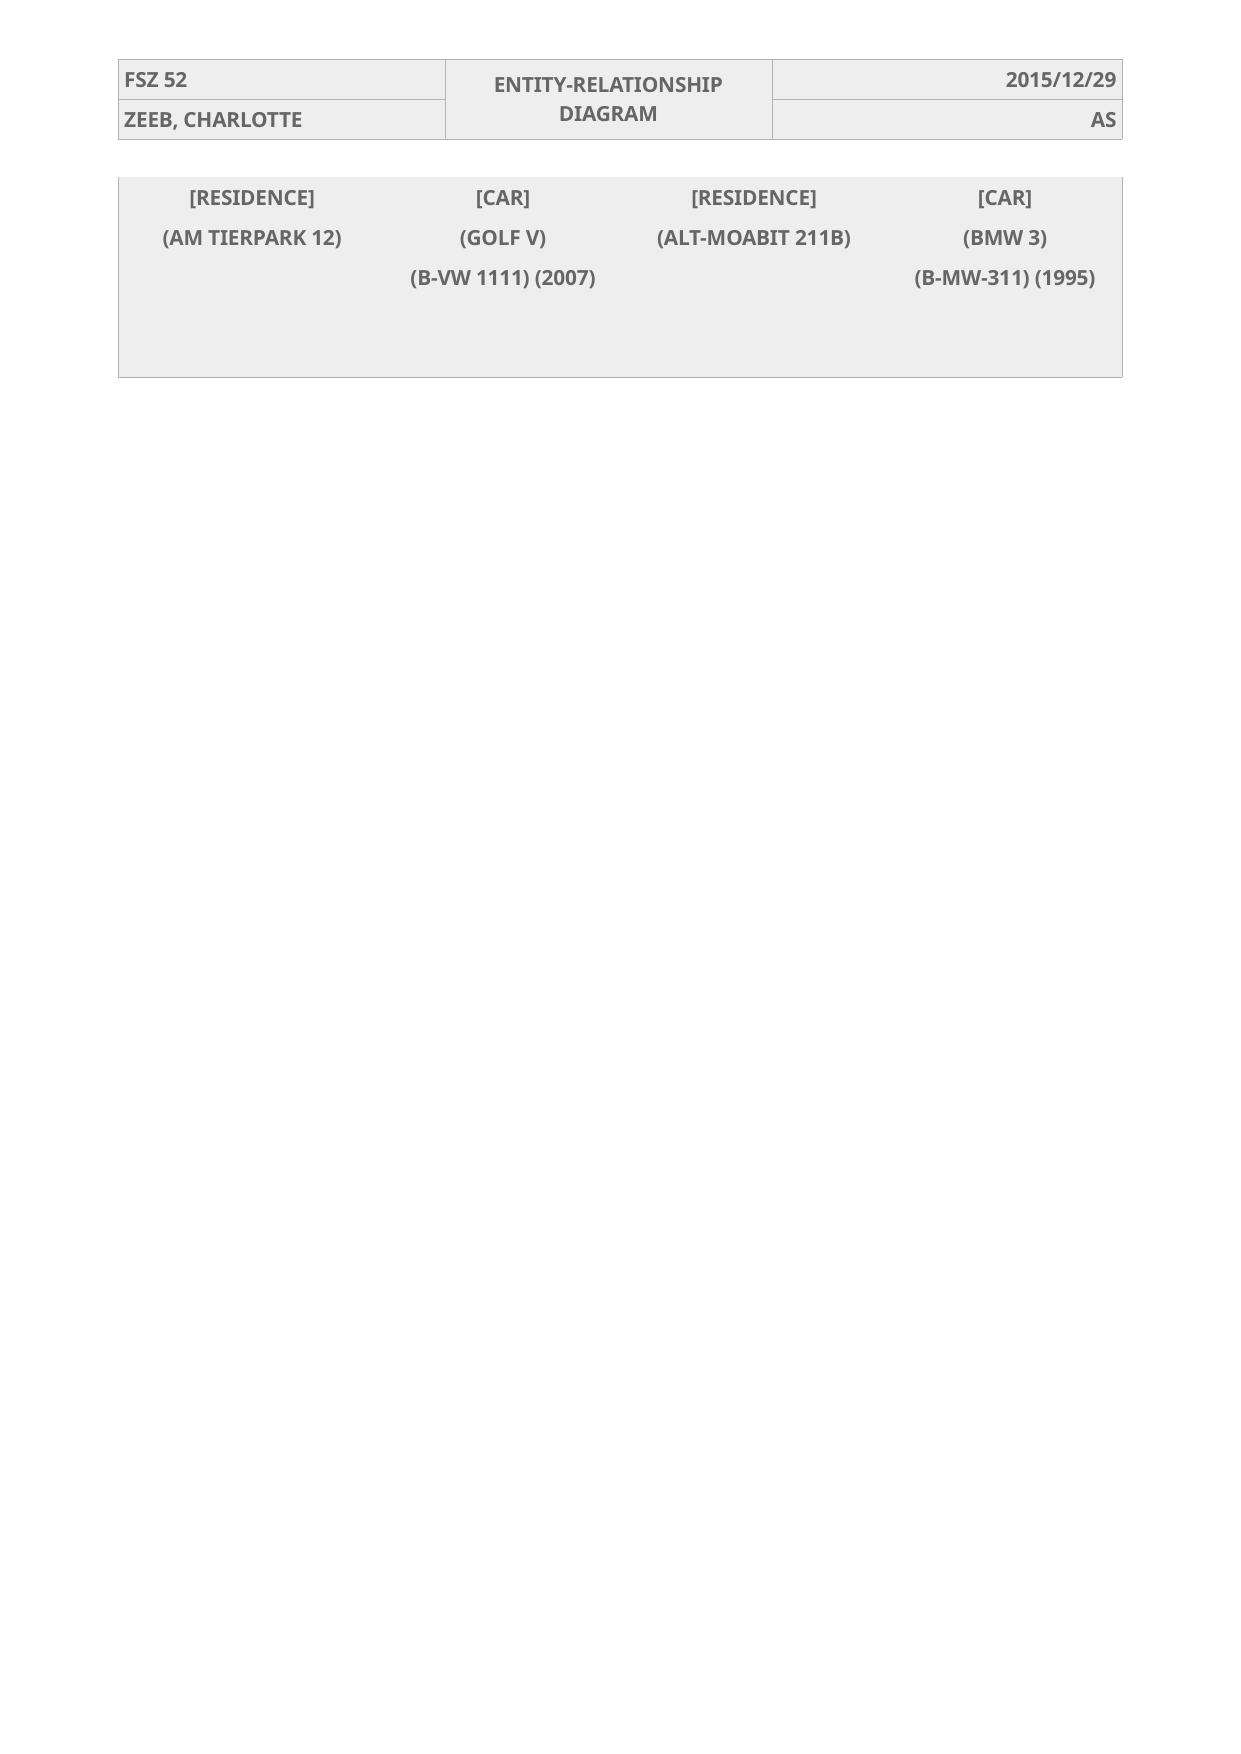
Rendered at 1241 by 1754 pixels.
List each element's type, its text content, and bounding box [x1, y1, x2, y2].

table_cell [CAR] [386, 177, 620, 217]
table_cell (ALT-MOABIT 211B) [620, 217, 888, 257]
table_cell (BMW 3) [888, 217, 1122, 257]
table_cell [386, 337, 620, 377]
table_cell [888, 337, 1122, 377]
table_cell (AM TIERPARK 12) [119, 217, 386, 257]
table_cell [620, 337, 888, 377]
table_cell [119, 257, 386, 297]
table_cell [888, 297, 1122, 337]
table_cell [119, 337, 386, 377]
table_cell [RESIDENCE] [620, 177, 888, 217]
table_cell [119, 297, 386, 337]
table_cell [RESIDENCE] [119, 177, 386, 217]
table_cell (B-VW 1111) (2007) [386, 257, 620, 297]
table_cell [CAR] [888, 177, 1122, 217]
table_cell [620, 257, 888, 297]
table_cell [386, 297, 620, 337]
table_cell (B-MW-311) (1995) [888, 257, 1122, 297]
table_cell [620, 297, 888, 337]
table_cell (GOLF V) [386, 217, 620, 257]
